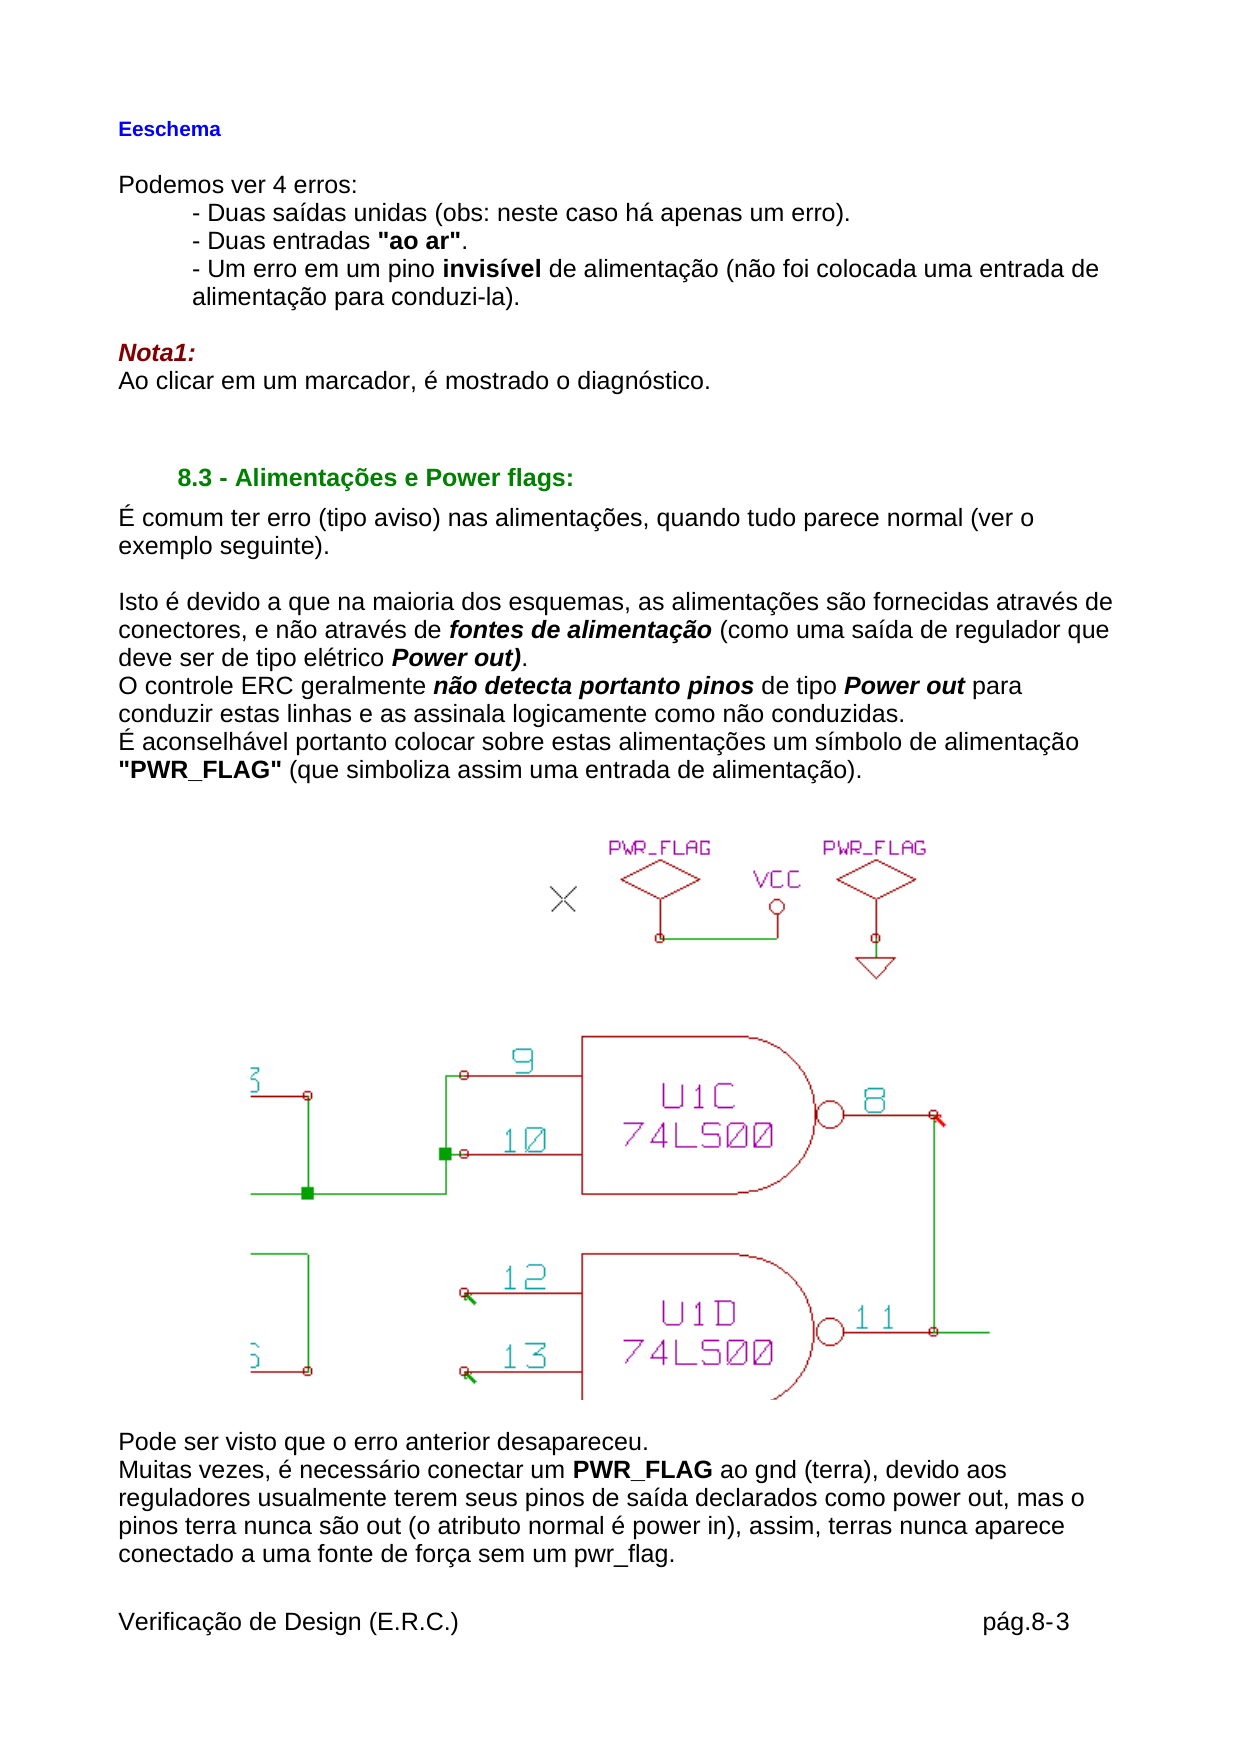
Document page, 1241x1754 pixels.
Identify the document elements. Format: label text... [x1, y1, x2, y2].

text - Duas entradas "ao ar". [192, 227, 1122, 255]
text Isto é devido a que na maioria dos esquemas, as alimentações são fornecidas através de conectores, e não através de fontes de alimentação (como uma saída de regulador que deve ser de tipo elétrico Power out). [118, 588, 1122, 672]
text O controle ERC geralmente não detecta portanto pinos de tipo Power out para conduzir estas linhas e as assinala logicamente como não conduzidas. [118, 672, 1122, 728]
subtitle Alimentações e Power flags: [177, 463, 1122, 491]
text Nota1: [118, 339, 1122, 367]
text É aconselhável portanto colocar sobre estas alimentações um símbolo de alimentação "PWR_FLAG" (que simboliza assim uma entrada de alimentação). [118, 728, 1122, 784]
text - Um erro em um pino invisível de alimentação (não foi colocada uma entrada de alimentação para conduzi-la). [192, 255, 1122, 311]
text É comum ter erro (tipo aviso) nas alimentações, quando tudo parece normal (ver o exemplo seguinte). [118, 504, 1122, 560]
text Ao clicar em um marcador, é mostrado o diagnóstico. [118, 367, 1122, 395]
text Podemos ver 4 erros: [118, 171, 1122, 199]
text - Duas saídas unidas (obs: neste caso há apenas um erro). [192, 199, 1122, 227]
text Pode ser visto que o erro anterior desapareceu. [118, 1427, 1122, 1456]
text Muitas vezes, é necessário conectar um PWR_FLAG ao gnd (terra), devido aos reguladores usualmente terem seus pinos de saída declarados como power out, mas o pinos terra nunca são out (o atributo normal é power in), assim, terras nunca aparece conectado a uma fonte de força sem um pwr_flag. [118, 1456, 1122, 1568]
